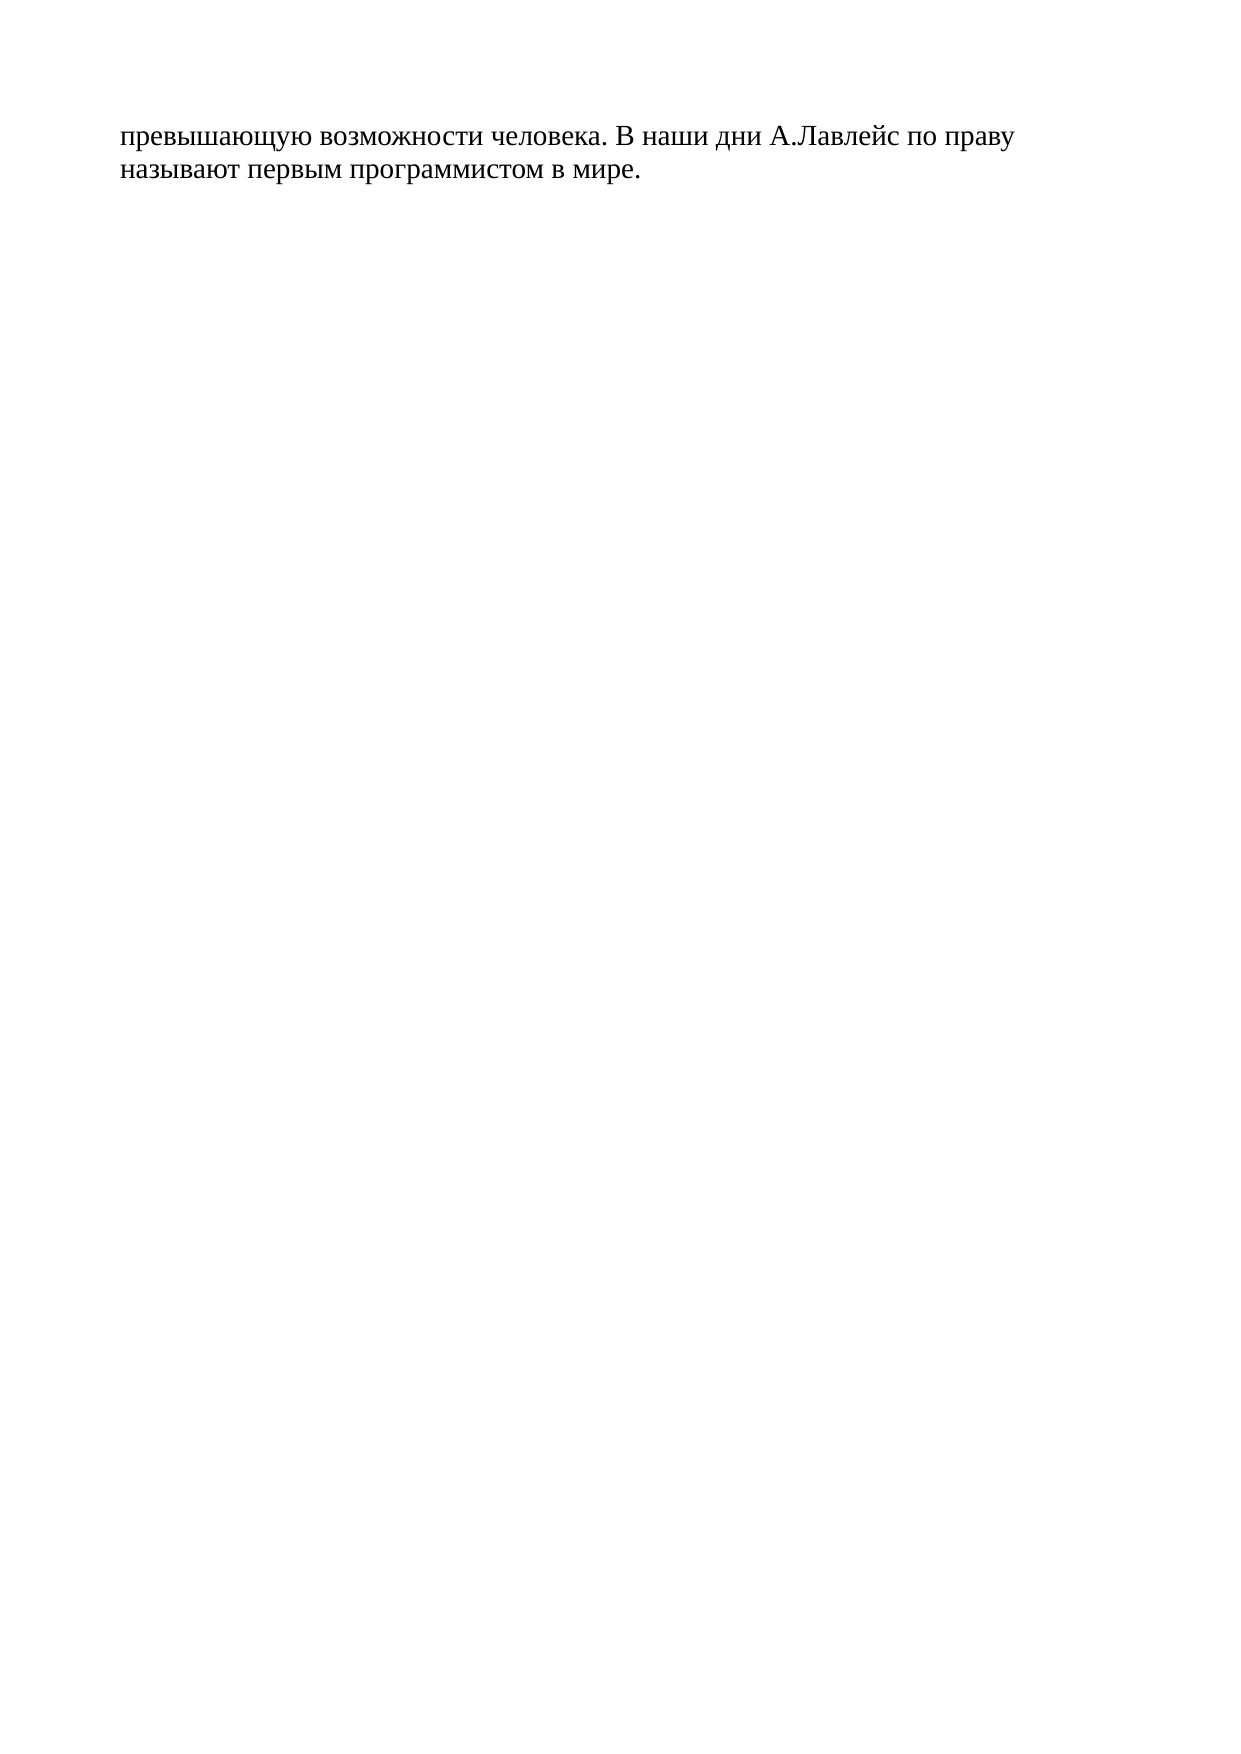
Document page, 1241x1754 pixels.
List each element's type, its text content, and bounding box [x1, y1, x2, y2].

text превышающую возможности человека. В наши дни А.Лавлейс по праву называют первым программистом в мире. [119, 118, 1122, 185]
